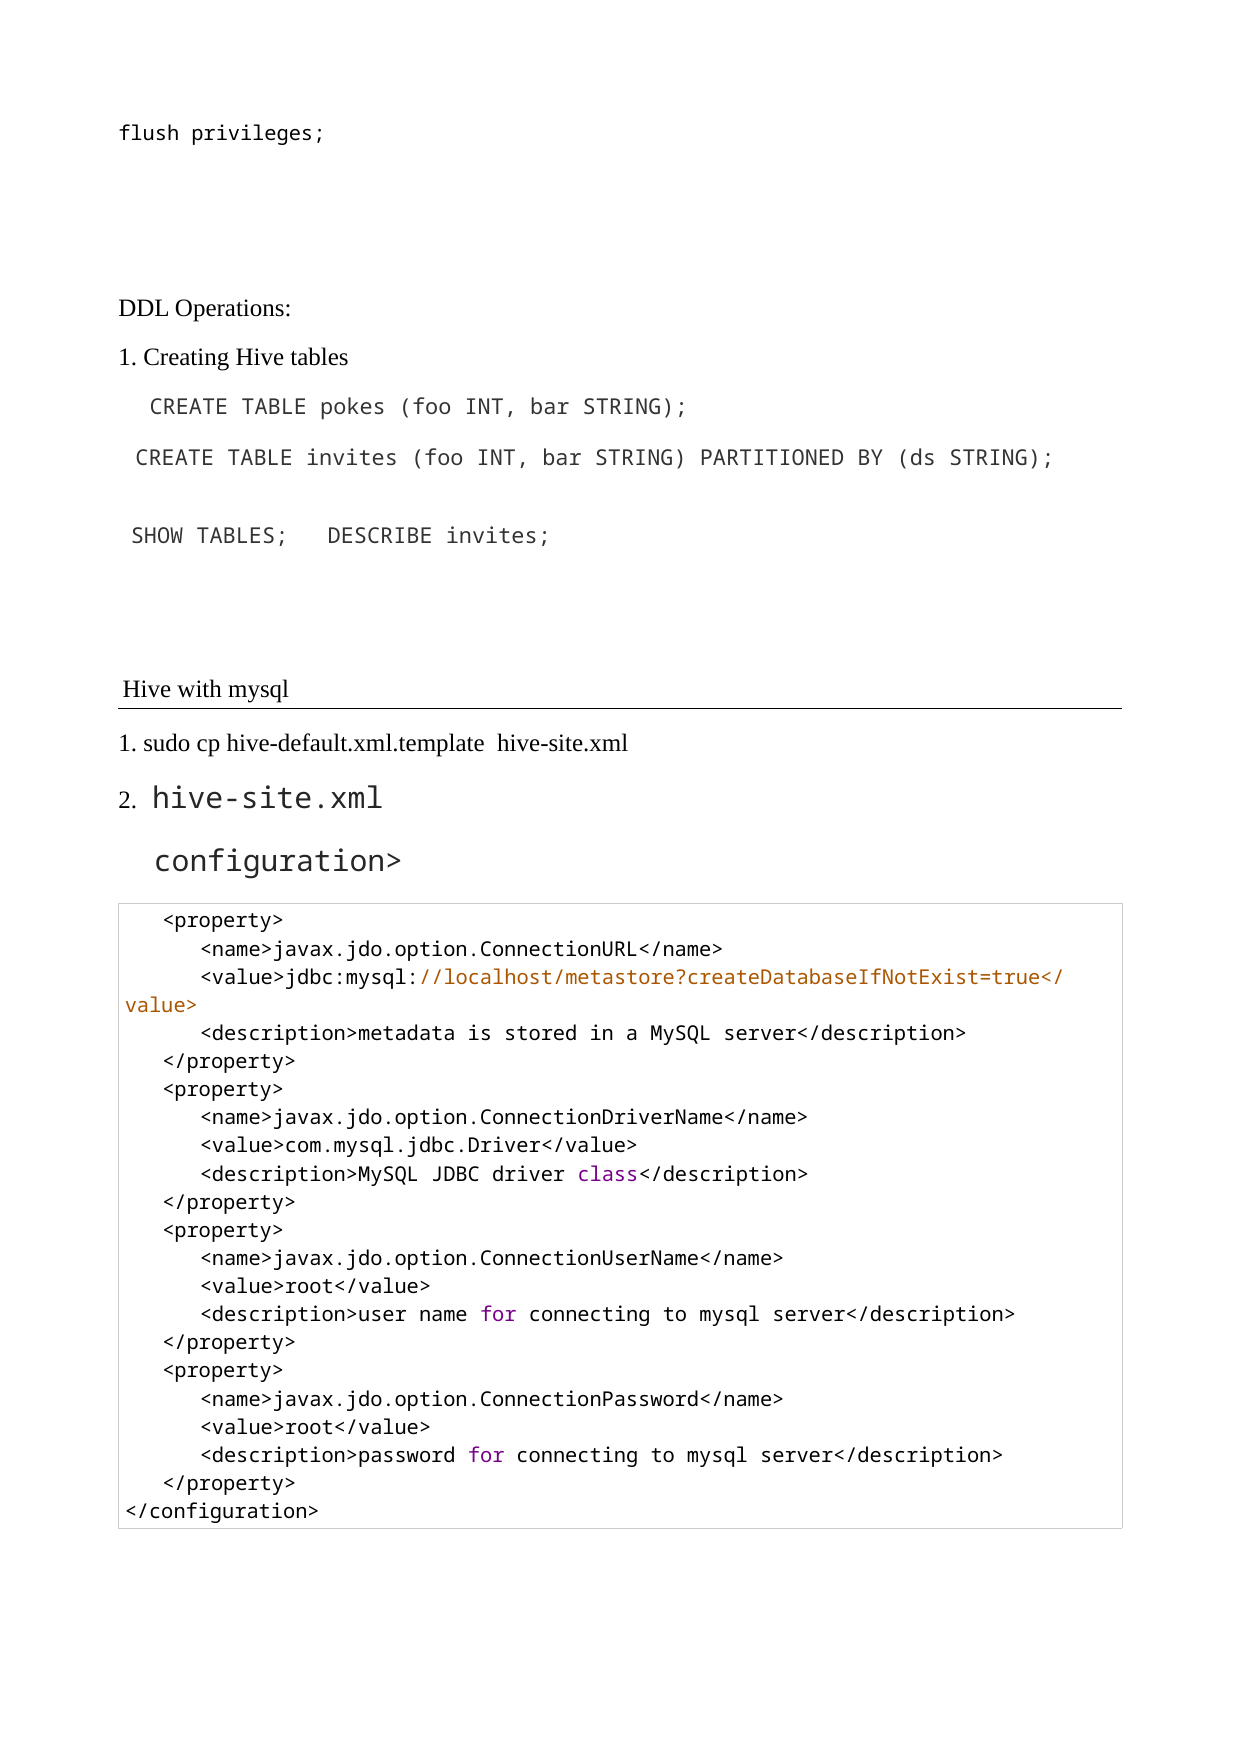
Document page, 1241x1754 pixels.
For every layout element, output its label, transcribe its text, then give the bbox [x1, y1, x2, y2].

text [0, 1136, 31, 1164]
text [0, 1417, 31, 1445]
text [0, 1497, 31, 1526]
text </property> [119, 1466, 1122, 1494]
text [0, 1079, 31, 1107]
text [0, 911, 31, 939]
text </property> [119, 1325, 1122, 1353]
text [0, 939, 31, 967]
text <description>metadata is stored in a MySQL server</description> [119, 1016, 1122, 1044]
text [0, 1192, 31, 1220]
text <description>password for connecting to mysql server</description> [119, 1437, 1122, 1466]
text <value>com.mysql.jdbc.Driver</value> [119, 1128, 1122, 1156]
text <property> [119, 1072, 1122, 1100]
text <name>javax.jdo.option.ConnectionDriverName</name> [119, 1100, 1122, 1128]
text <name>javax.jdo.option.ConnectionURL</name> [119, 931, 1122, 959]
text flush privileges; [118, 118, 1122, 146]
text <name>javax.jdo.option.ConnectionPassword</name> [119, 1381, 1122, 1409]
text [0, 1276, 31, 1304]
text DDL Operations: [118, 293, 1122, 322]
text <property> [119, 1212, 1122, 1241]
text Hive with mysql [118, 670, 1122, 708]
text [0, 1361, 31, 1389]
text [0, 1051, 31, 1079]
text [0, 1220, 31, 1248]
text <value>root</value> [119, 1409, 1122, 1437]
text [0, 1473, 31, 1497]
text configuration> [118, 840, 1122, 880]
text <property> [119, 1353, 1122, 1381]
text <value>root</value> [119, 1269, 1122, 1297]
text <name>javax.jdo.option.ConnectionUserName</name> [119, 1241, 1122, 1269]
text SHOW TABLES; DESCRIBE invites; [118, 520, 1122, 550]
text <description>MySQL JDBC driver class</description> [119, 1156, 1122, 1184]
text <description>user name for connecting to mysql server</description> [119, 1297, 1122, 1325]
text 1. Creating Hive tables [118, 342, 1122, 371]
text <property> [119, 904, 1122, 931]
text </property> [119, 1044, 1122, 1072]
text [0, 1332, 31, 1361]
text <value>jdbc:mysql://localhost/metastore?createDatabaseIfNotExist=true</value> [119, 959, 1122, 1016]
text CREATE TABLE pokes (foo INT, bar STRING); [118, 391, 1122, 421]
text CREATE TABLE invites (foo INT, bar STRING) PARTITIONED BY (ds STRING); [118, 441, 1122, 471]
text 1. sudo cp hive-default.xml.template hive-site.xml [118, 728, 1122, 757]
text </property> [119, 1184, 1122, 1212]
text 2. hive-site.xml [118, 777, 1122, 817]
text </configuration> [119, 1494, 1122, 1528]
